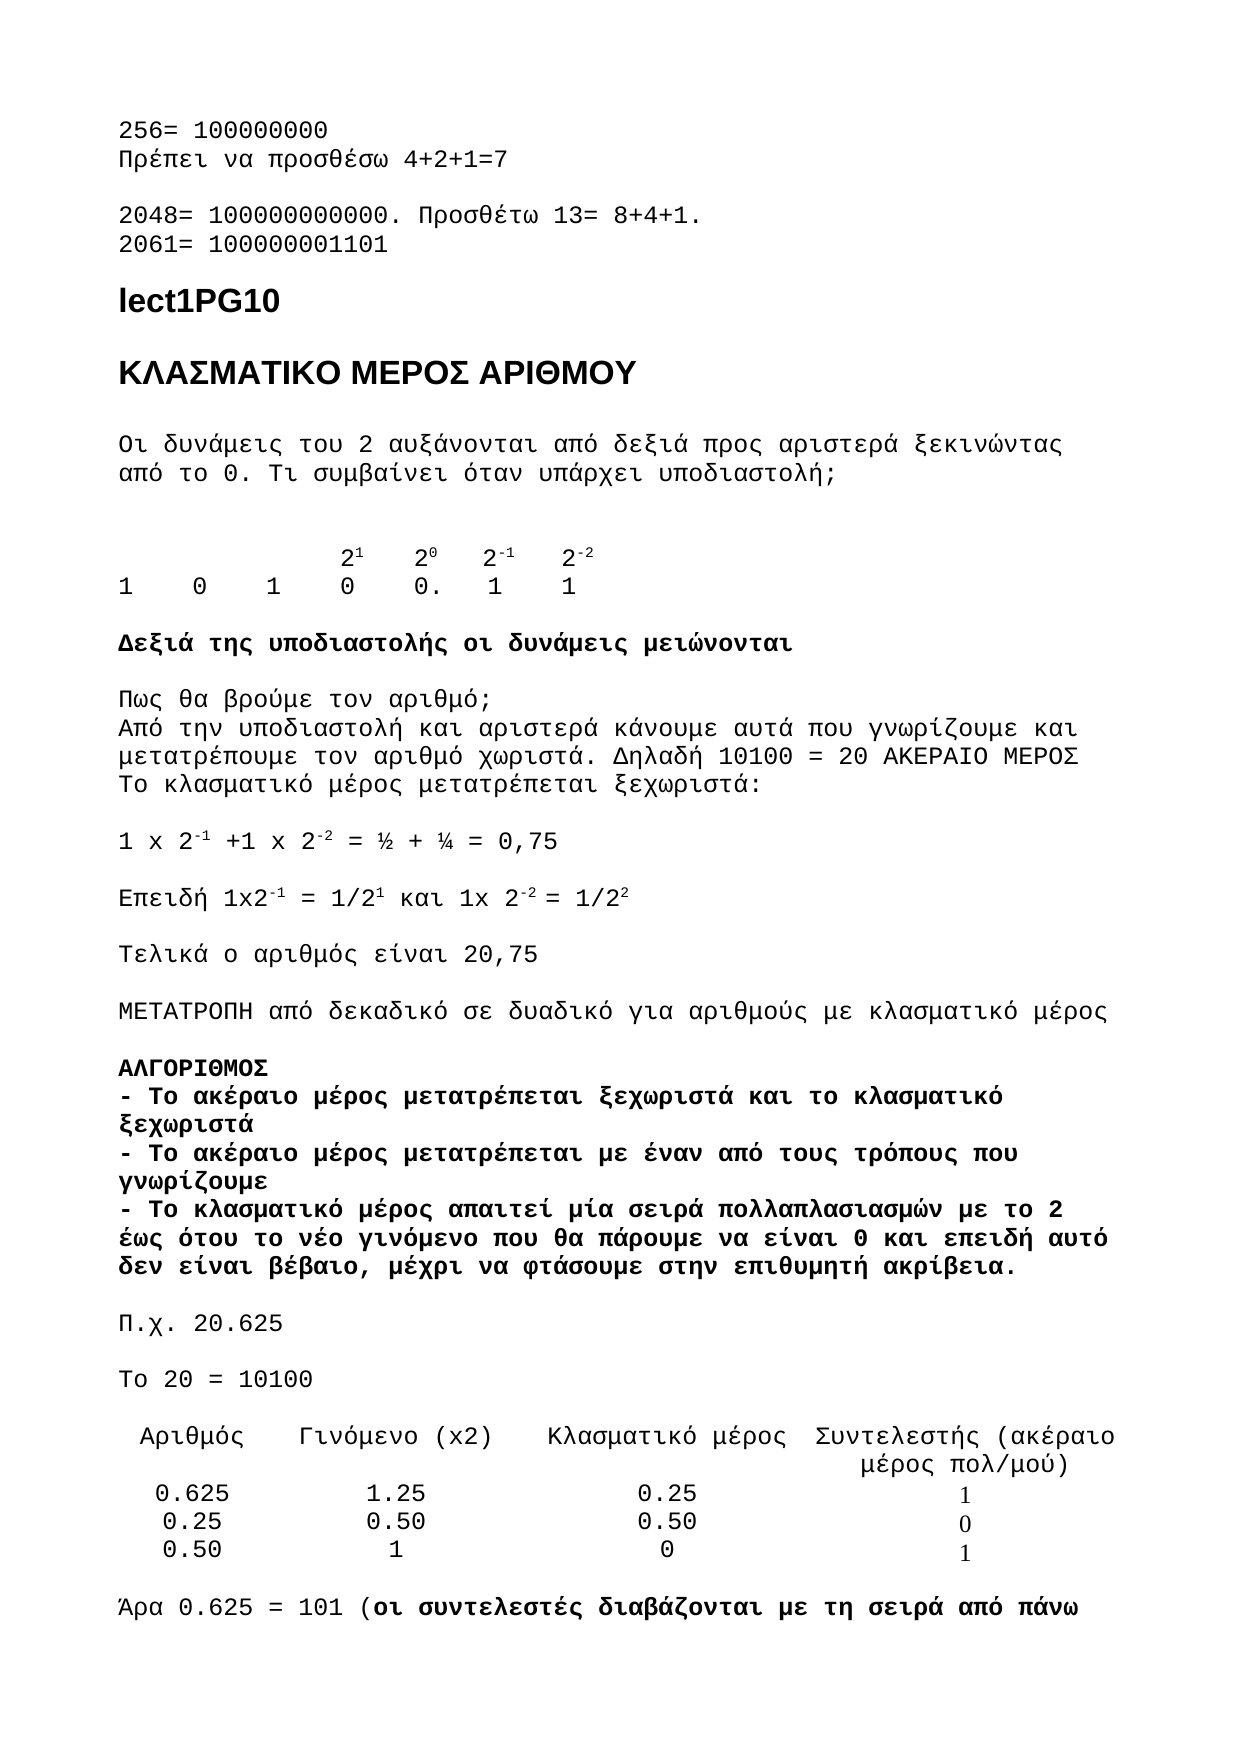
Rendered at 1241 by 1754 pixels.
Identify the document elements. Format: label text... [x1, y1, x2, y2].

text 21 20 2-1 2-2 [118, 545, 1122, 574]
text - Το κλασματικό μέρος απαιτεί μία σειρά πολλαπλασιασμών με το 2 έως ότου το νέο γινόμενο που θα πάρουμε να είναι 0 και επειδή αυτό δεν είναι βέβαιο, μέχρι να φτάσουμε στην επιθυμητή ακρίβεια. [118, 1197, 1122, 1282]
text METATΡΟΠΗ από δεκαδικό σε δυαδικό για αριθμούς με κλασματικό μέρος [118, 999, 1122, 1027]
text Επειδή 1x2-1 = 1/21 και 1x 2-2 = 1/22 [118, 885, 1122, 914]
text Δεξιά της υποδιαστολής οι δυνάμεις μειώνονται [118, 630, 1122, 659]
table_header Γινόμενο (x2) [266, 1424, 526, 1480]
text Άρα 0.625 = 101 (οι συντελεστές διαβάζονται με τη σειρά από πάνω [118, 1595, 1122, 1623]
text 2048= 100000000000. Προσθέτω 13= 8+4+1. [118, 203, 1122, 231]
text Από την υποδιαστολή και αριστερά κάνουμε αυτά που γνωρίζουμε και μετατρέπουμε τον αριθμό χωριστά. Δηλαδή 10100 = 20 ΑΚΕΡΑΙΟ ΜΕΡΟΣ [118, 715, 1122, 772]
text - Το ακέραιο μέρος μετατρέπεται με έναν από τους τρόπους που γνωρίζουμε [118, 1140, 1122, 1197]
table_cell 1.25 0.50 1 [266, 1480, 526, 1567]
table_header Αριθμός [118, 1424, 266, 1480]
text Το 20 = 10100 [118, 1367, 1122, 1395]
subtitle lect1PG10 [118, 281, 1122, 319]
table_cell 0.625 0.25 0.50 [118, 1480, 266, 1567]
text Το κλασματικό μέρος μετατρέπεται ξεχωριστά: [118, 772, 1122, 800]
table_header Συντελεστής (ακέραιο μέρος πολ/μού) [808, 1424, 1122, 1480]
text 256= 100000000 [118, 118, 1122, 146]
subtitle ΚΛΑΣΜΑΤΙΚΟ ΜΕΡΟΣ ΑΡΙΘΜΟΥ [118, 353, 1122, 391]
text Πως θα βρούμε τον αριθμό; [118, 687, 1122, 715]
table_cell 0.25 0.50 0 [526, 1480, 808, 1567]
text 1 0 1 0 0. 1 1 [118, 574, 1122, 602]
text Π.χ. 20.625 [118, 1310, 1122, 1339]
text Πρέπει να προσθέσω 4+2+1=7 [118, 146, 1122, 175]
text ΑΛΓΟΡΙΘΜΟΣ [118, 1055, 1122, 1084]
text Τελικά ο αριθμός είναι 20,75 [118, 942, 1122, 970]
table_header Κλασματικό μέρος [526, 1424, 808, 1480]
text 2061= 100000001101 [118, 231, 1122, 260]
table_cell 1 0 1 [808, 1480, 1122, 1567]
text 1 x 2-1 +1 x 2-2 = ½ + ¼ = 0,75 [118, 829, 1122, 857]
text - Το ακέραιο μέρος μετατρέπεται ξεχωριστά και το κλασματικό ξεχωριστά [118, 1084, 1122, 1140]
text Οι δυνάμεις του 2 αυξάνονται από δεξιά προς αριστερά ξεκινώντας από το 0. Τι συμβαίνει όταν υπάρχει υποδιαστολή; [118, 432, 1122, 489]
